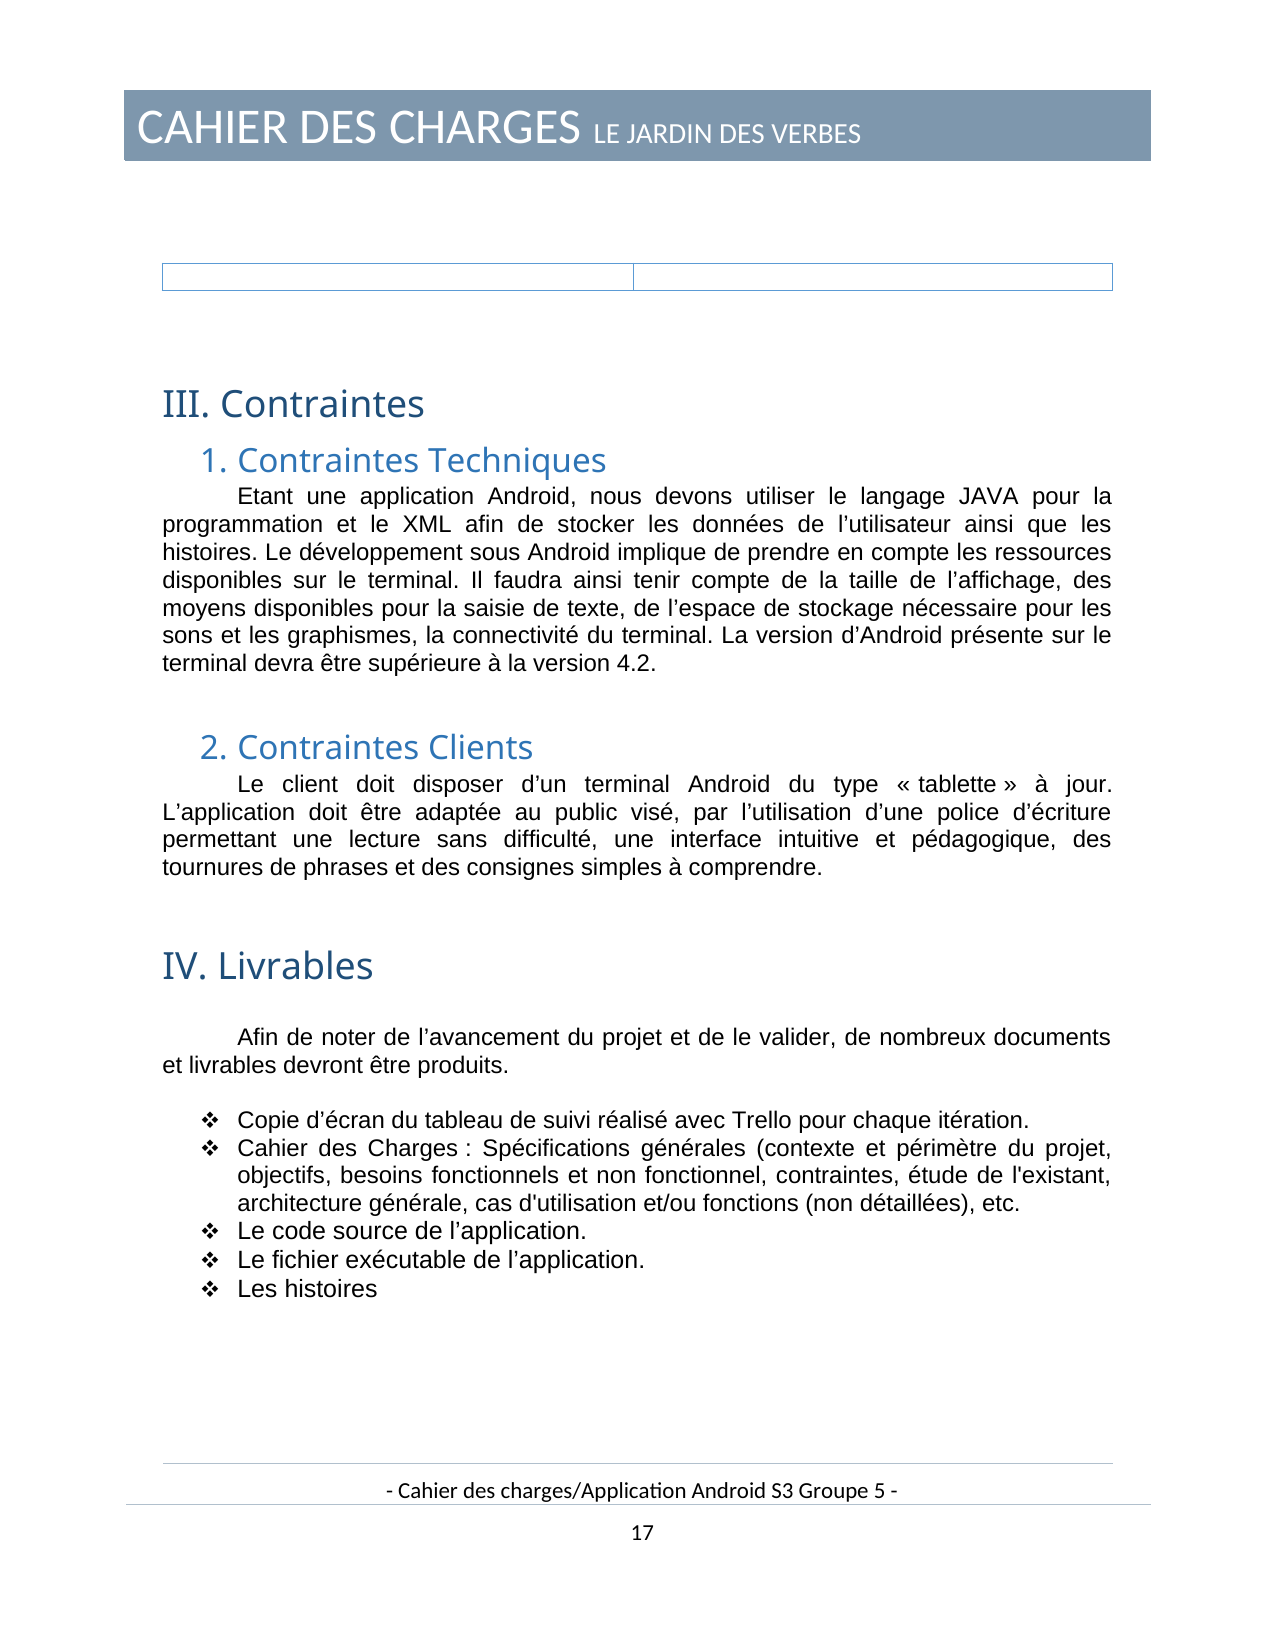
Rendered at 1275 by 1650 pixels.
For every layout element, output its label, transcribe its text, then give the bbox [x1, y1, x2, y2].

list Le fichier exécutable de l’application. [199, 1245, 1113, 1274]
subtitle IV. Livrables [162, 939, 1113, 990]
list Le code source de l’application. [199, 1216, 1113, 1245]
table_cell [163, 264, 633, 290]
text Le client doit disposer d’un terminal Android du type « tablette » à jour. L’application doit être adaptée au public visé, par l’utilisation d’une police d’écriture permettant une lecture sans difficulté, une interface intuitive et pédagogique, des tournures de phrases et des consignes simples à comprendre. [162, 769, 1113, 881]
table_cell [634, 264, 1112, 290]
list Contraintes Clients [199, 724, 1113, 769]
list Cahier des Charges : Spéciﬁcations générales (contexte et périmètre du projet, objectifs, besoins fonctionnels et non fonctionnel, contraintes, étude de l'existant, architecture générale, cas d'utilisation et/ou fonctions (non détaillées), etc. [199, 1133, 1113, 1216]
list Copie d’écran du tableau de suivi réalisé avec Trello pour chaque itération. [199, 1106, 1113, 1133]
list Contraintes Techniques [199, 437, 1113, 482]
subtitle III. Contraintes [162, 377, 1113, 428]
text Etant une application Android, nous devons utiliser le langage JAVA pour la programmation et le XML afin de stocker les données de l’utilisateur ainsi que les histoires. Le développement sous Android implique de prendre en compte les ressources disponibles sur le terminal. Il faudra ainsi tenir compte de la taille de l’affichage, des moyens disponibles pour la saisie de texte, de l’espace de stockage nécessaire pour les sons et les graphismes, la connectivité du terminal. La version d’Android présente sur le terminal devra être supérieure à la version 4.2. [162, 482, 1113, 677]
text Afin de noter de l’avancement du projet et de le valider, de nombreux documents et livrables devront être produits. [162, 994, 1113, 1078]
list Les histoires [199, 1274, 1113, 1303]
